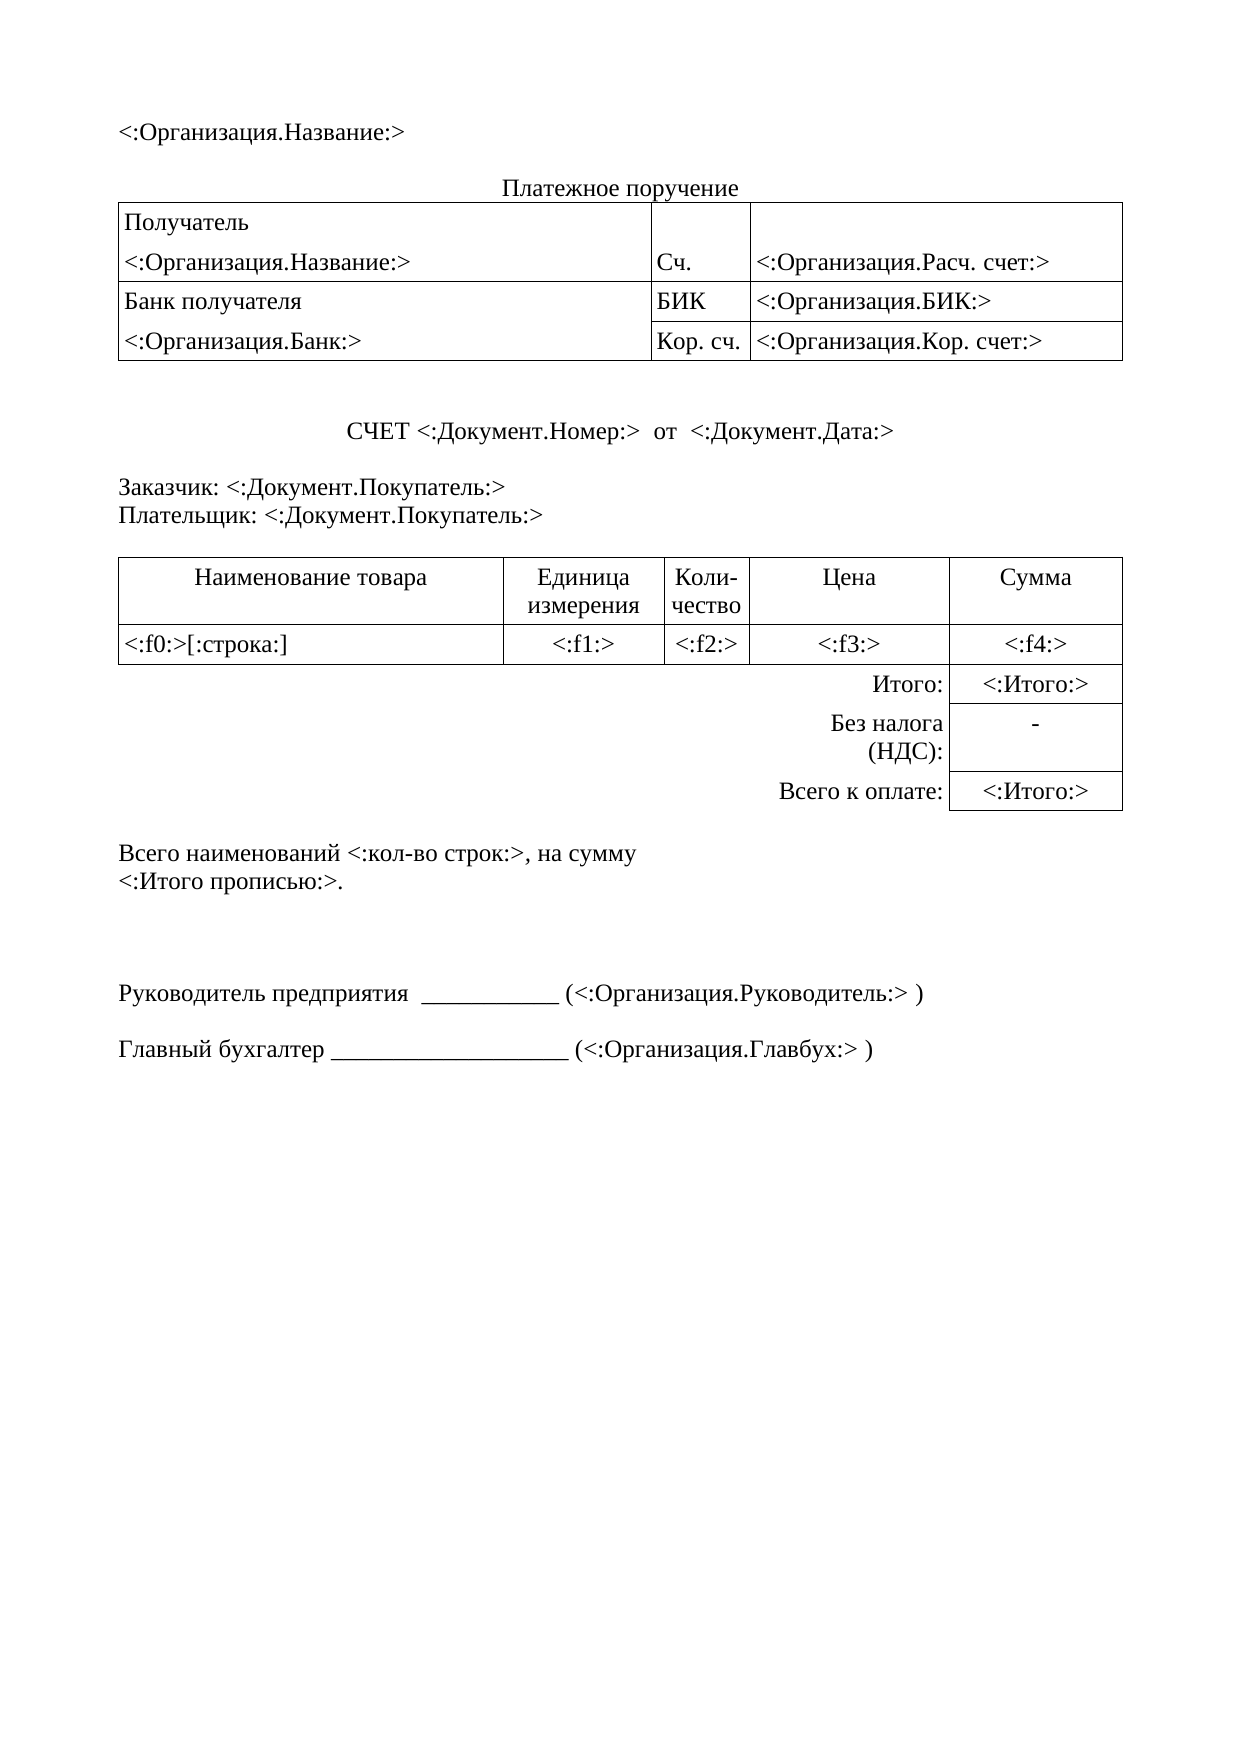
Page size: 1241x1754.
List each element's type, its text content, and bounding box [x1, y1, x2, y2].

text Руководитель предприятия ___________ (<:Организация.Руководитель:> ) [118, 979, 1122, 1007]
text <:Итого прописью:>. [118, 867, 1122, 895]
table_header Цена [750, 558, 949, 624]
table_cell [664, 665, 749, 703]
table_cell <:f2:> [665, 625, 749, 664]
table_cell <:Организация.Банк:> [119, 321, 651, 360]
table_cell <:f0:>[:строка:] [119, 625, 503, 664]
text <:Организация.Название:> [118, 118, 1122, 146]
text Всего наименований <:кол-во строк:>, на сумму [118, 839, 1122, 867]
table_cell <:Организация.Название:> [119, 242, 651, 281]
table_cell Без налога (НДС): [749, 704, 949, 771]
table_cell [503, 771, 664, 811]
table_cell [118, 771, 503, 811]
text Заказчик: <:Документ.Покупатель:> [118, 473, 1122, 501]
table_cell <:f3:> [750, 625, 949, 664]
table_cell [664, 771, 749, 811]
table_cell [503, 665, 664, 703]
table_header Единица измерения [504, 558, 664, 624]
table_cell БИК [652, 282, 750, 321]
table_cell <:Организация.Кор. счет:> [751, 322, 1122, 360]
table_cell [503, 704, 664, 771]
table_header Получатель [119, 203, 651, 242]
table_header [652, 203, 750, 242]
table_cell Всего к оплате: [749, 771, 949, 811]
table_cell <:Итого:> [950, 665, 1122, 703]
table_header Коли-чество [665, 558, 749, 624]
table_cell <:Организация.Расч. счет:> [751, 242, 1122, 281]
table_cell Банк получателя [119, 282, 651, 321]
text Платежное поручение [118, 174, 1122, 202]
table_cell Кор. сч. [652, 322, 750, 360]
table_cell - [950, 704, 1122, 771]
text СЧЕТ <:Документ.Номер:> от <:Документ.Дата:> [118, 417, 1122, 444]
table_cell <:f4:> [950, 625, 1122, 664]
table_header [751, 203, 1122, 242]
table_cell [664, 704, 749, 771]
table_header Сумма [950, 558, 1122, 624]
table_cell [118, 704, 503, 771]
table_cell Итого: [749, 665, 949, 703]
table_cell <:f1:> [504, 625, 664, 664]
table_cell Сч. [652, 242, 750, 281]
text Плательщик: <:Документ.Покупатель:> [118, 501, 1122, 529]
table_cell [118, 665, 503, 703]
table_cell <:Итого:> [950, 772, 1122, 810]
table_cell <:Организация.БИК:> [751, 282, 1122, 321]
table_header Наименование товара [119, 558, 503, 624]
text Главный бухгалтер ___________________ (<:Организация.Главбух:> ) [118, 1035, 1122, 1063]
